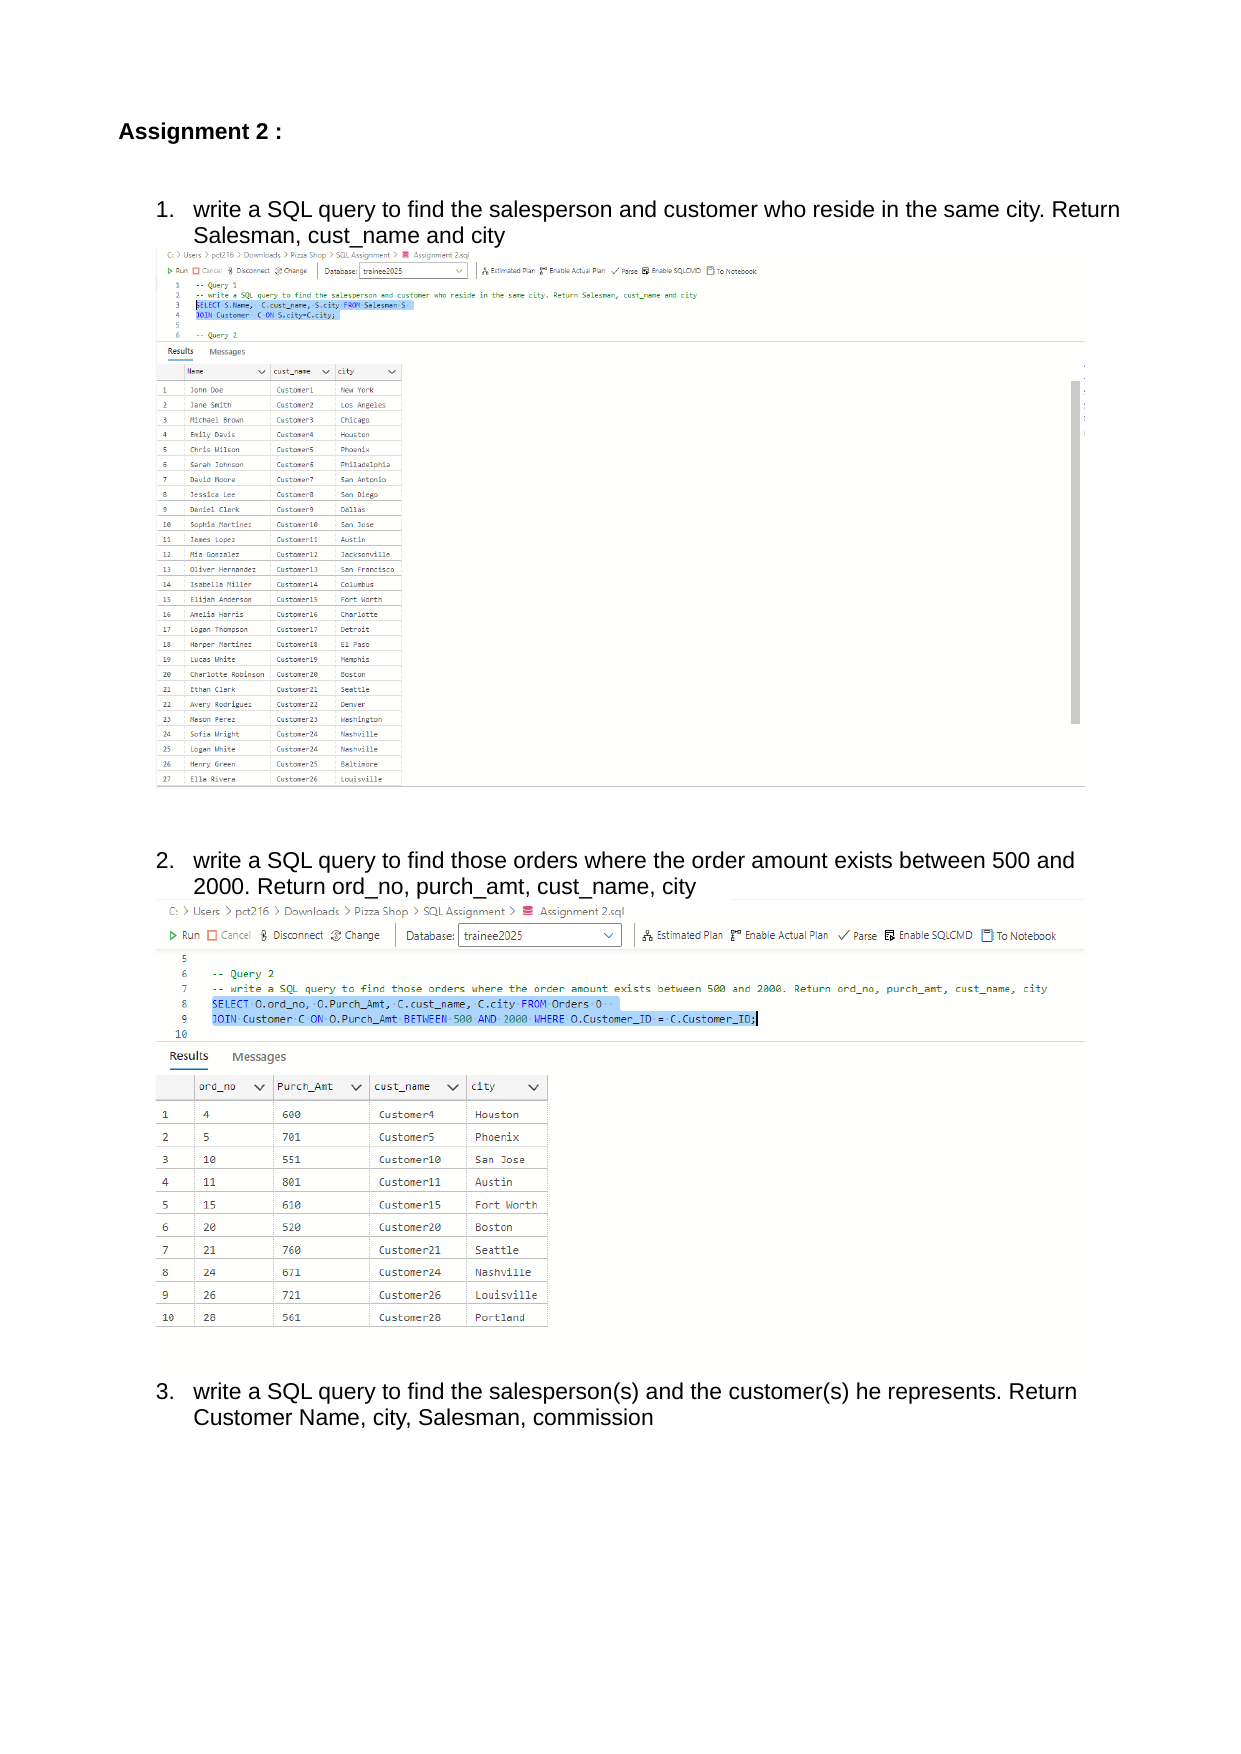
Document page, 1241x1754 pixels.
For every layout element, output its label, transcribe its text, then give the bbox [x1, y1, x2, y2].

list write a SQL query to find those orders where the order amount exists between 500 and 2000. Return ord_no, purch_amt, cust_name, city [156, 847, 1122, 900]
text Assignment 2 : [118, 118, 1122, 144]
picture [155, 899, 1085, 1378]
list write a SQL query to find the salesperson and customer who reside in the same city. Return Salesman, cust_name and city [156, 196, 1122, 249]
list write a SQL query to find the salesperson(s) and the customer(s) he represents. Return Customer Name, city, Salesman, commission [156, 1218, 1122, 1430]
picture [155, 248, 1085, 790]
